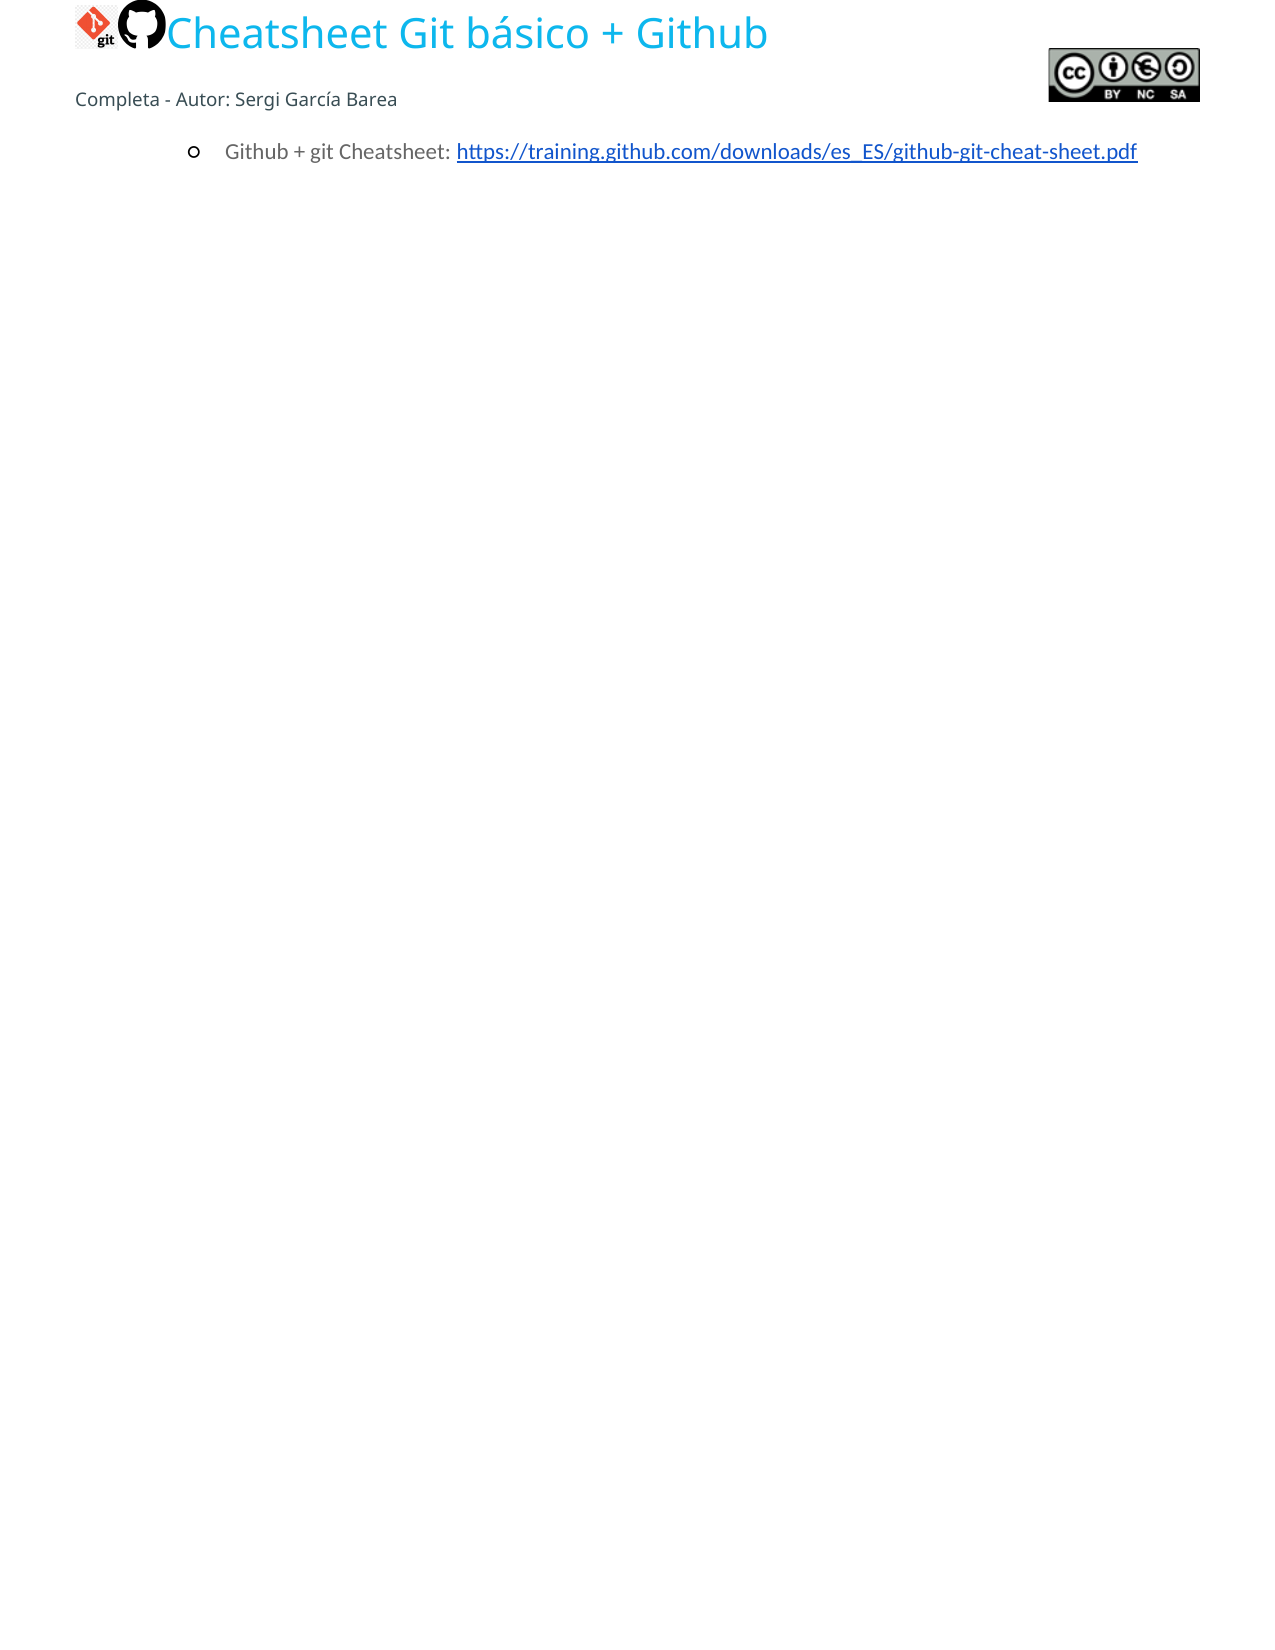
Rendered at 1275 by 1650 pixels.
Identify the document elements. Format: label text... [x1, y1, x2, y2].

picture [1048, 48, 1200, 102]
picture [75, 0, 166, 49]
list Github + git Cheatsheet: https://training.github.com/downloads/es_ES/github-git-cheat-sheet.pdf [187, 137, 1191, 165]
